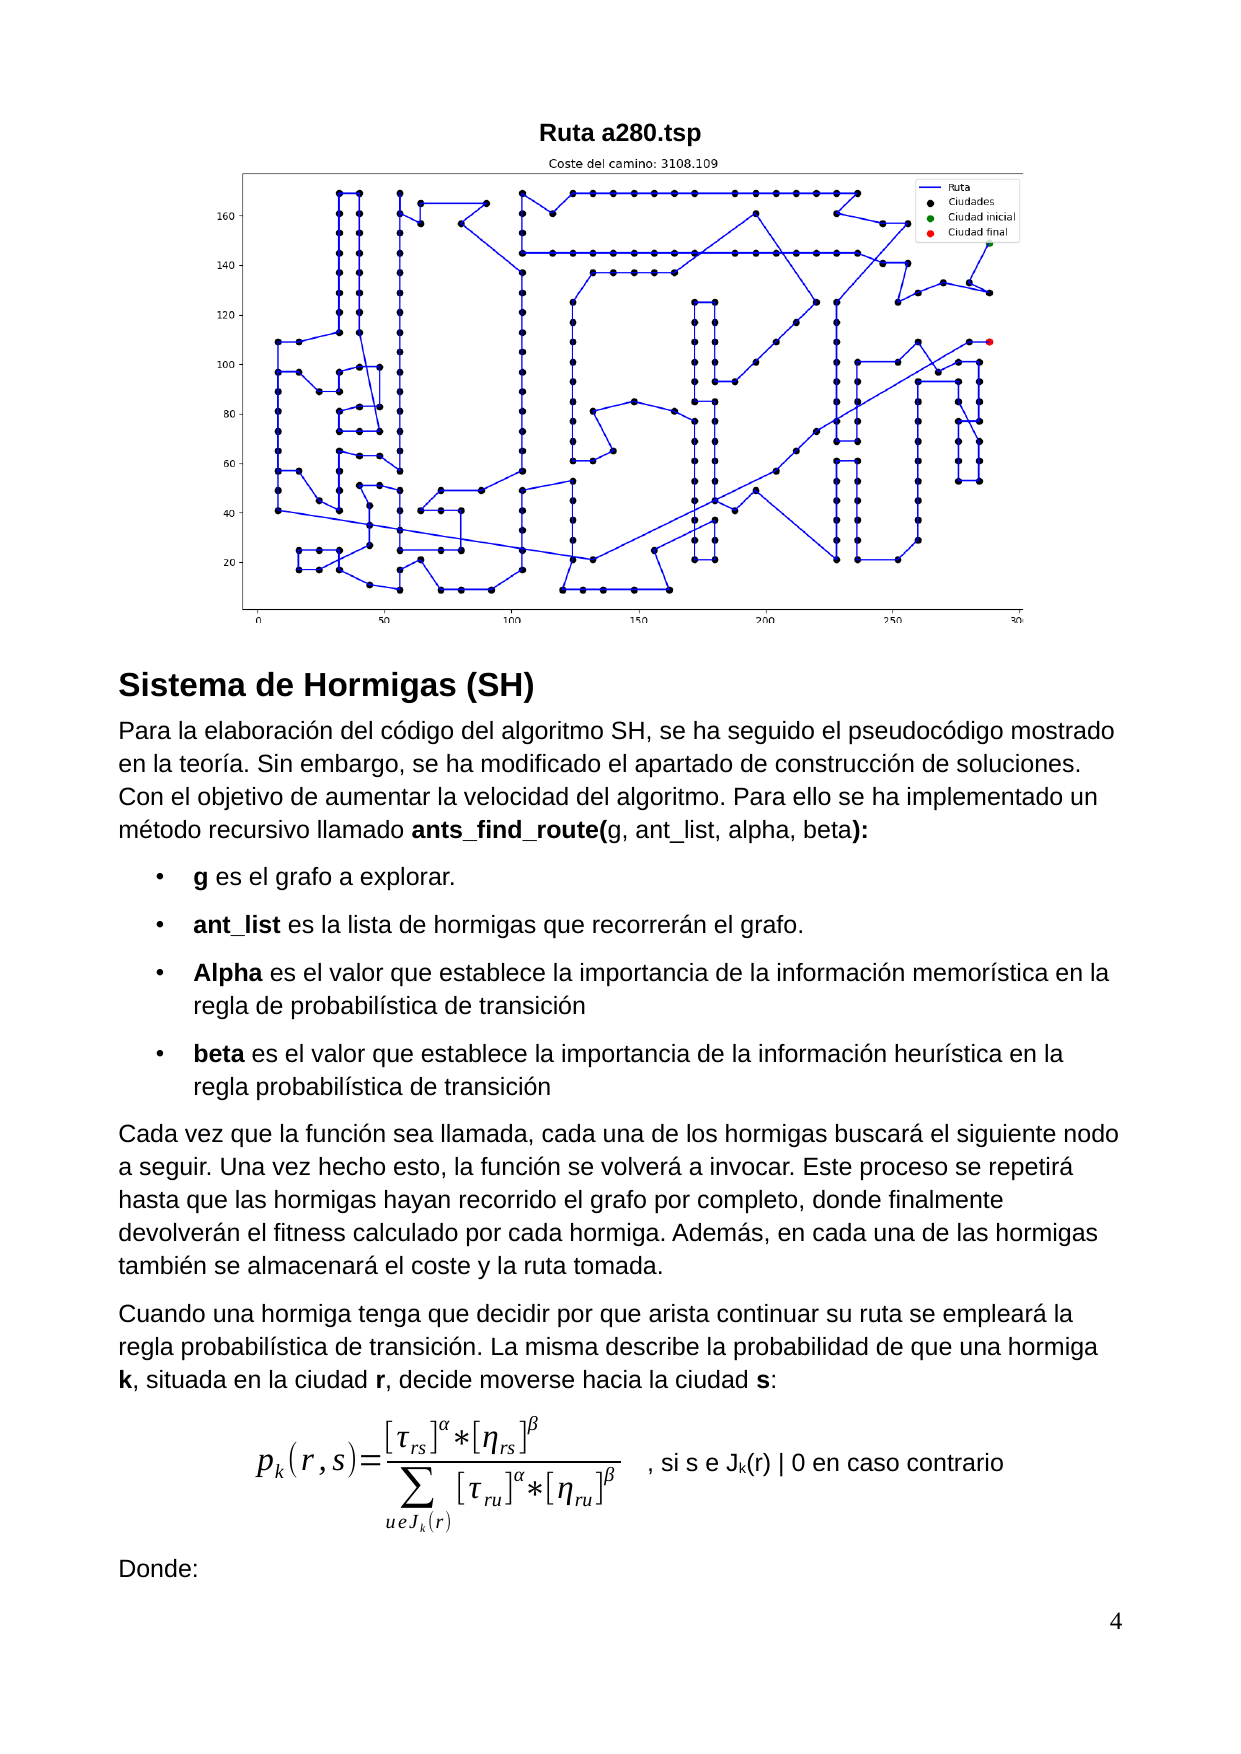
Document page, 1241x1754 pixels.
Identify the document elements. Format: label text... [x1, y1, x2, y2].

text Cuando una hormiga tenga que decidir por que arista continuar su ruta se empleará la regla probabilística de transición. La misma describe la probabilidad de que una hormiga k, situada en la ciudad r, decide moverse hacia la ciudad s: [118, 1299, 1122, 1394]
list ant_list es la lista de hormigas que recorrerán el grafo. [156, 910, 1122, 939]
picture [217, 147, 1024, 623]
list g es el grafo a explorar. [156, 862, 1122, 891]
text Cada vez que la función sea llamada, cada una de los hormigas buscará el siguiente nodo a seguir. Una vez hecho esto, la función se volverá a invocar. Este proceso se repetirá hasta que las hormigas hayan recorrido el grafo por completo, donde finalmente devolverán el fitness calculado por cada hormiga. Además, en cada una de las hormigas también se almacenará el coste y la ruta tomada. [118, 1119, 1122, 1280]
list Alpha es el valor que establece la importancia de la información memorística en la regla de probabilística de transición [156, 958, 1122, 1020]
text , si s e Jk(r) | 0 en caso contrario [118, 1413, 1122, 1536]
text Donde: [118, 1554, 1122, 1583]
text Para la elaboración del código del algoritmo SH, se ha seguido el pseudocódigo mostrado en la teoría. Sin embargo, se ha modificado el apartado de construcción de soluciones. Con el objetivo de aumentar la velocidad del algoritmo. Para ello se ha implementado un método recursivo llamado ants_find_route(g, ant_list, alpha, beta): [118, 716, 1122, 843]
subtitle Sistema de Hormigas (SH) [118, 665, 1122, 703]
text Ruta a280.tsp [118, 118, 1122, 147]
list beta es el valor que establece la importancia de la información heurística en la regla probabilística de transición [156, 1038, 1122, 1100]
